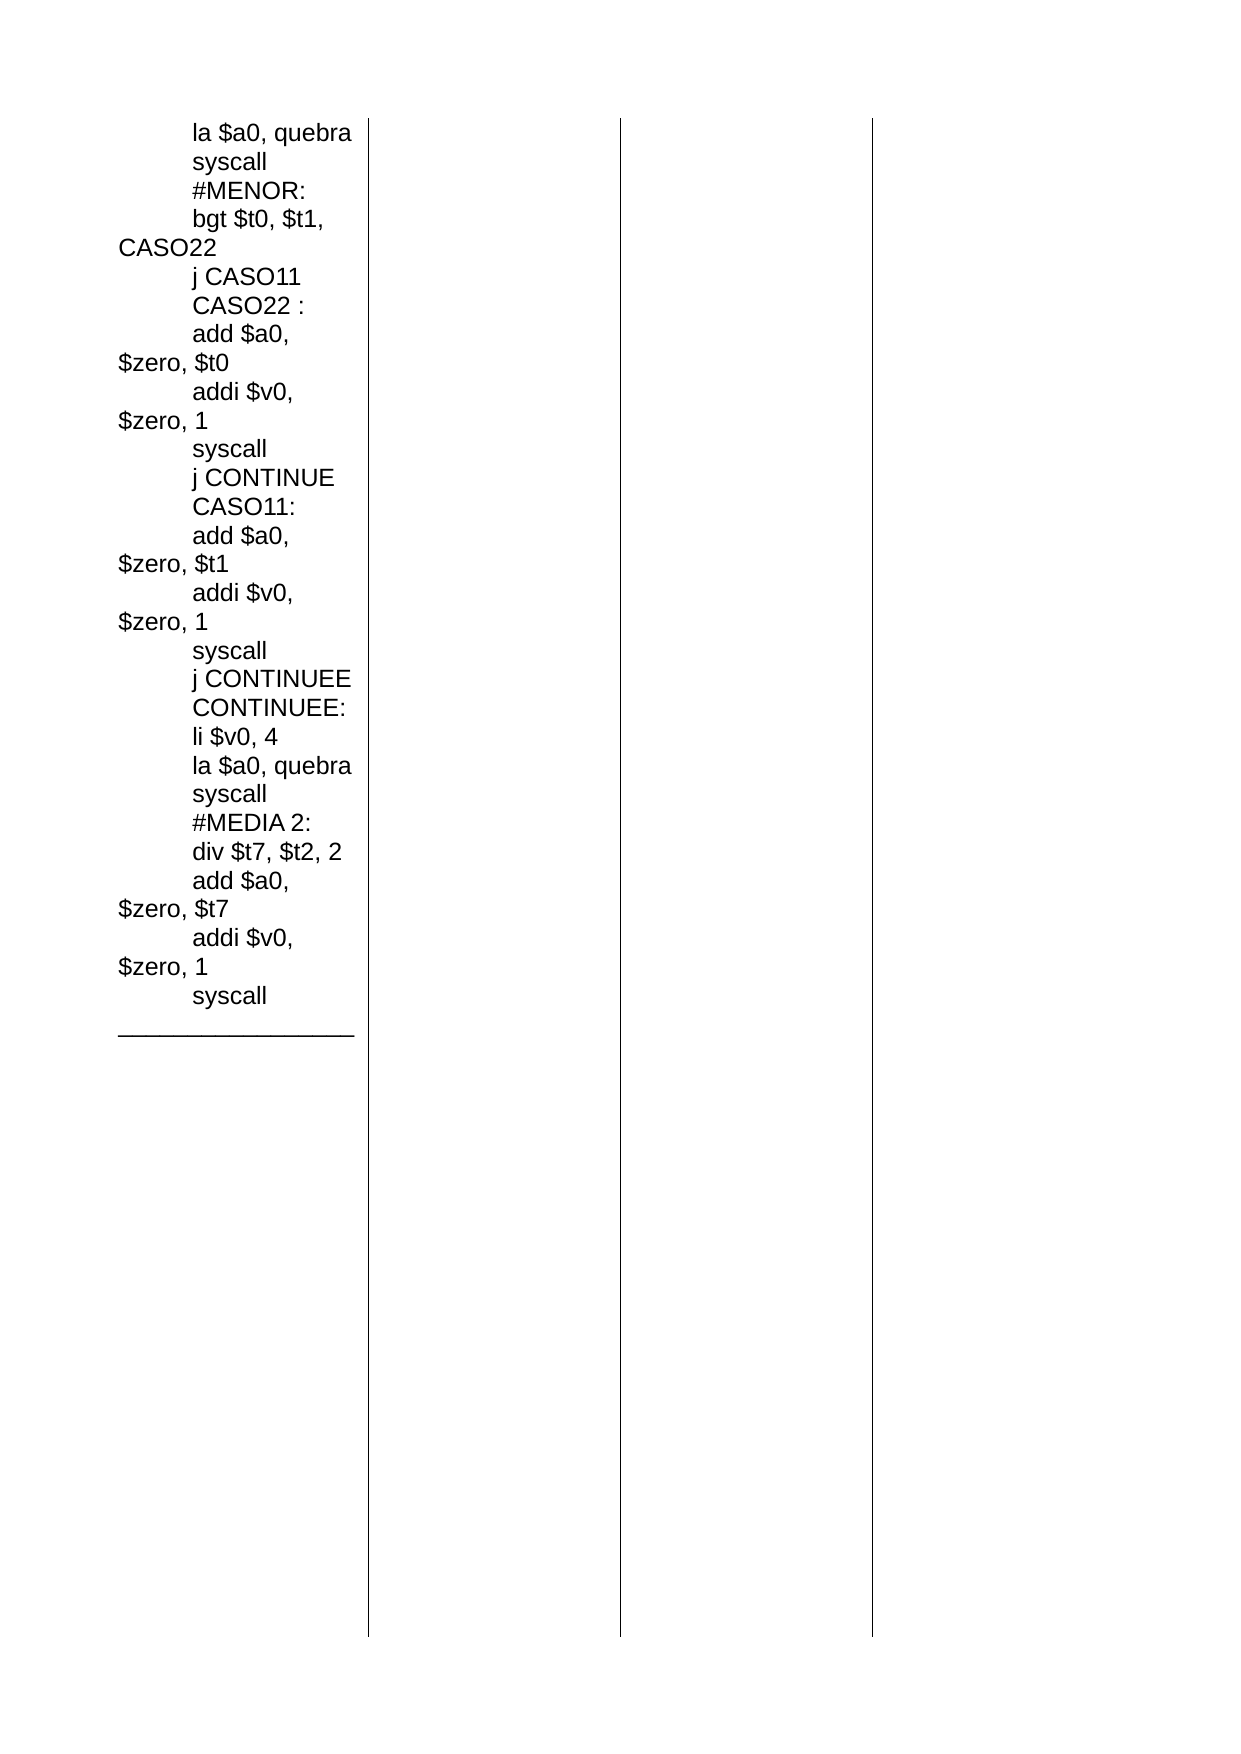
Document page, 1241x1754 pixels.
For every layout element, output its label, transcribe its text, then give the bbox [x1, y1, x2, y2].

text la $a0, quebra syscall #MENOR: bgt $t0, $t1, CASO22 j CASO11 CASO22 : add $a0, $zero, $t0 addi $v0, $zero, 1 syscall j CONTINUE CASO11: add $a0, $zero, $t1 addi $v0, $zero, 1 syscall j CONTINUEE CONTINUEE: li $v0, 4 la $a0, quebra syscall #MEDIA 2: div $t7, $t2, 2 add $a0, $zero, $t7 addi $v0, $zero, 1 syscall [118, 118, 366, 1009]
text _________________ [118, 1009, 366, 1038]
